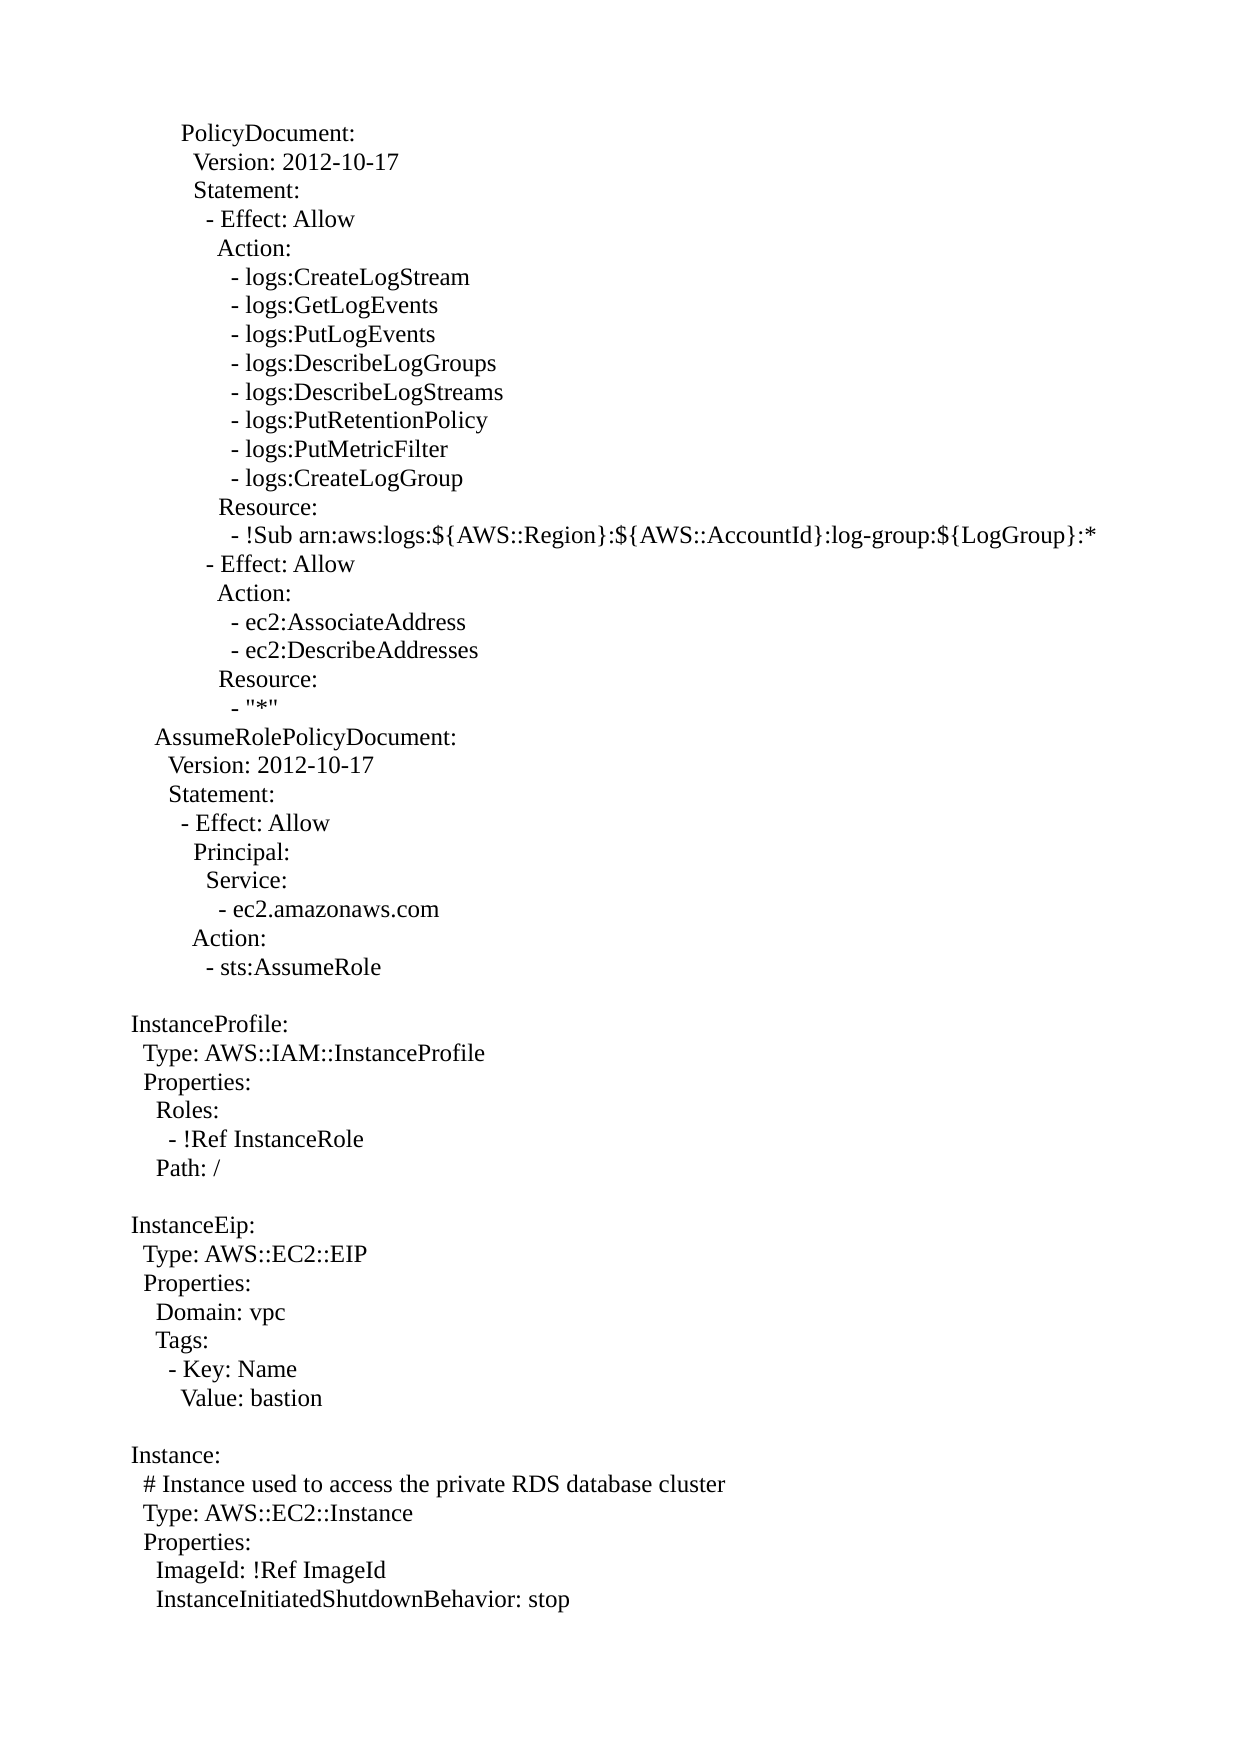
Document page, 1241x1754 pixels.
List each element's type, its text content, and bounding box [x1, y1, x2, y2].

text Resource: [118, 492, 1122, 521]
text Action: [118, 923, 1122, 952]
text # Instance used to access the private RDS database cluster [118, 1469, 1122, 1498]
text Properties: [118, 1067, 1122, 1096]
text - logs:DescribeLogStreams [118, 377, 1122, 406]
text - ec2:DescribeAddresses [118, 636, 1122, 664]
text Instance: [118, 1441, 1122, 1469]
text AssumeRolePolicyDocument: [118, 722, 1122, 751]
text - Effect: Allow [118, 808, 1122, 837]
text InstanceInitiatedShutdownBehavior: stop [118, 1584, 1122, 1613]
text - logs:PutLogEvents [118, 319, 1122, 348]
text Statement: [118, 176, 1122, 204]
text - sts:AssumeRole [118, 952, 1122, 981]
text Version: 2012-10-17 [118, 751, 1122, 779]
text Action: [118, 578, 1122, 607]
text - logs:PutRetentionPolicy [118, 406, 1122, 434]
text Roles: [118, 1096, 1122, 1124]
text Principal: [118, 837, 1122, 866]
text Type: AWS::EC2::Instance [118, 1498, 1122, 1527]
text Statement: [118, 779, 1122, 808]
text PolicyDocument: [118, 118, 1122, 147]
text Domain: vpc [118, 1297, 1122, 1326]
text - ec2.amazonaws.com [118, 894, 1122, 923]
text Type: AWS::EC2::EIP [118, 1239, 1122, 1268]
text InstanceProfile: [118, 1009, 1122, 1038]
text - "*" [118, 693, 1122, 722]
text Action: [118, 233, 1122, 262]
text - Key: Name [118, 1354, 1122, 1383]
text Type: AWS::IAM::InstanceProfile [118, 1038, 1122, 1067]
text - !Sub arn:aws:logs:${AWS::Region}:${AWS::AccountId}:log-group:${LogGroup}:* [118, 521, 1122, 549]
text Resource: [118, 664, 1122, 693]
text Version: 2012-10-17 [118, 147, 1122, 176]
text - logs:DescribeLogGroups [118, 348, 1122, 377]
text Properties: [118, 1268, 1122, 1297]
text - ec2:AssociateAddress [118, 607, 1122, 636]
text - logs:PutMetricFilter [118, 434, 1122, 463]
text - logs:CreateLogGroup [118, 463, 1122, 492]
text Service: [118, 866, 1122, 894]
text ImageId: !Ref ImageId [118, 1556, 1122, 1584]
text Path: / [118, 1153, 1122, 1182]
text - !Ref InstanceRole [118, 1124, 1122, 1153]
text - logs:CreateLogStream [118, 262, 1122, 291]
text - logs:GetLogEvents [118, 291, 1122, 319]
text - Effect: Allow [118, 549, 1122, 578]
text Tags: [118, 1326, 1122, 1354]
text Value: bastion [118, 1383, 1122, 1412]
text - Effect: Allow [118, 204, 1122, 233]
text InstanceEip: [118, 1211, 1122, 1239]
text Properties: [118, 1527, 1122, 1556]
